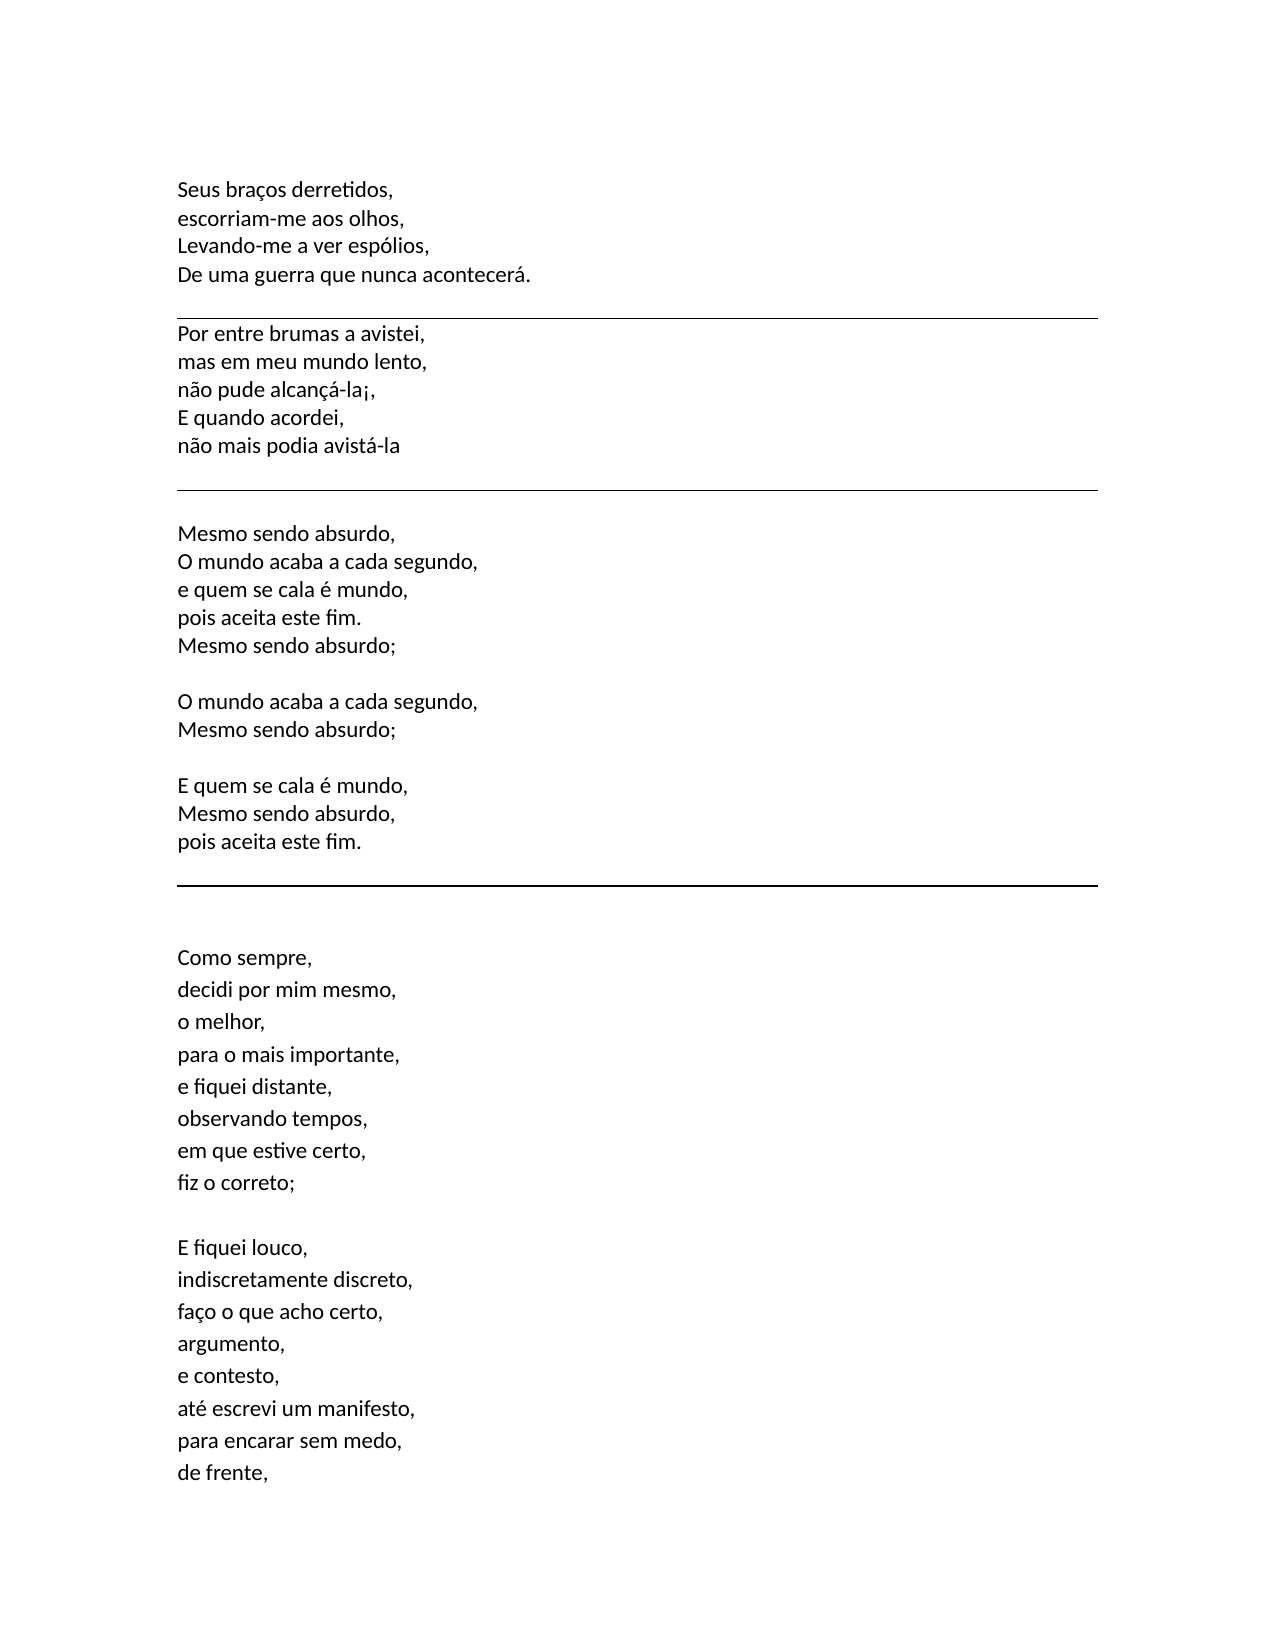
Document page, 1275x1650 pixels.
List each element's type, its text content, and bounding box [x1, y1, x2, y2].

text De uma guerra que nunca acontecerá. [177, 260, 1098, 318]
text E quando acordei, não mais podia avistá-la [177, 403, 1098, 459]
text Seus braços derretidos, escorriam-me aos olhos, [177, 176, 1098, 232]
text Por entre brumas a avistei, mas em meu mundo lento, não pude alcançá-la¡, [177, 319, 1098, 403]
text Mesmo sendo absurdo, O mundo acaba a cada segundo, e quem se cala é mundo, pois aceita este fim. Mesmo sendo absurdo; O mundo acaba a cada segundo, Mesmo sendo absurdo; E quem se cala é mundo, Mesmo sendo absurdo, pois aceita este fim. [177, 519, 1098, 885]
text Levando-me a ver espólios, [177, 232, 1098, 260]
text Como sempre, decidi por mim mesmo, o melhor, para o mais importante, e fiquei distante, observando tempos, em que estive certo, fiz o correto; E fiquei louco, indiscretamente discreto, faço o que acho certo, argumento, e contesto, até escrevi um manifesto, para encarar sem medo, de frente, [177, 943, 1098, 1486]
